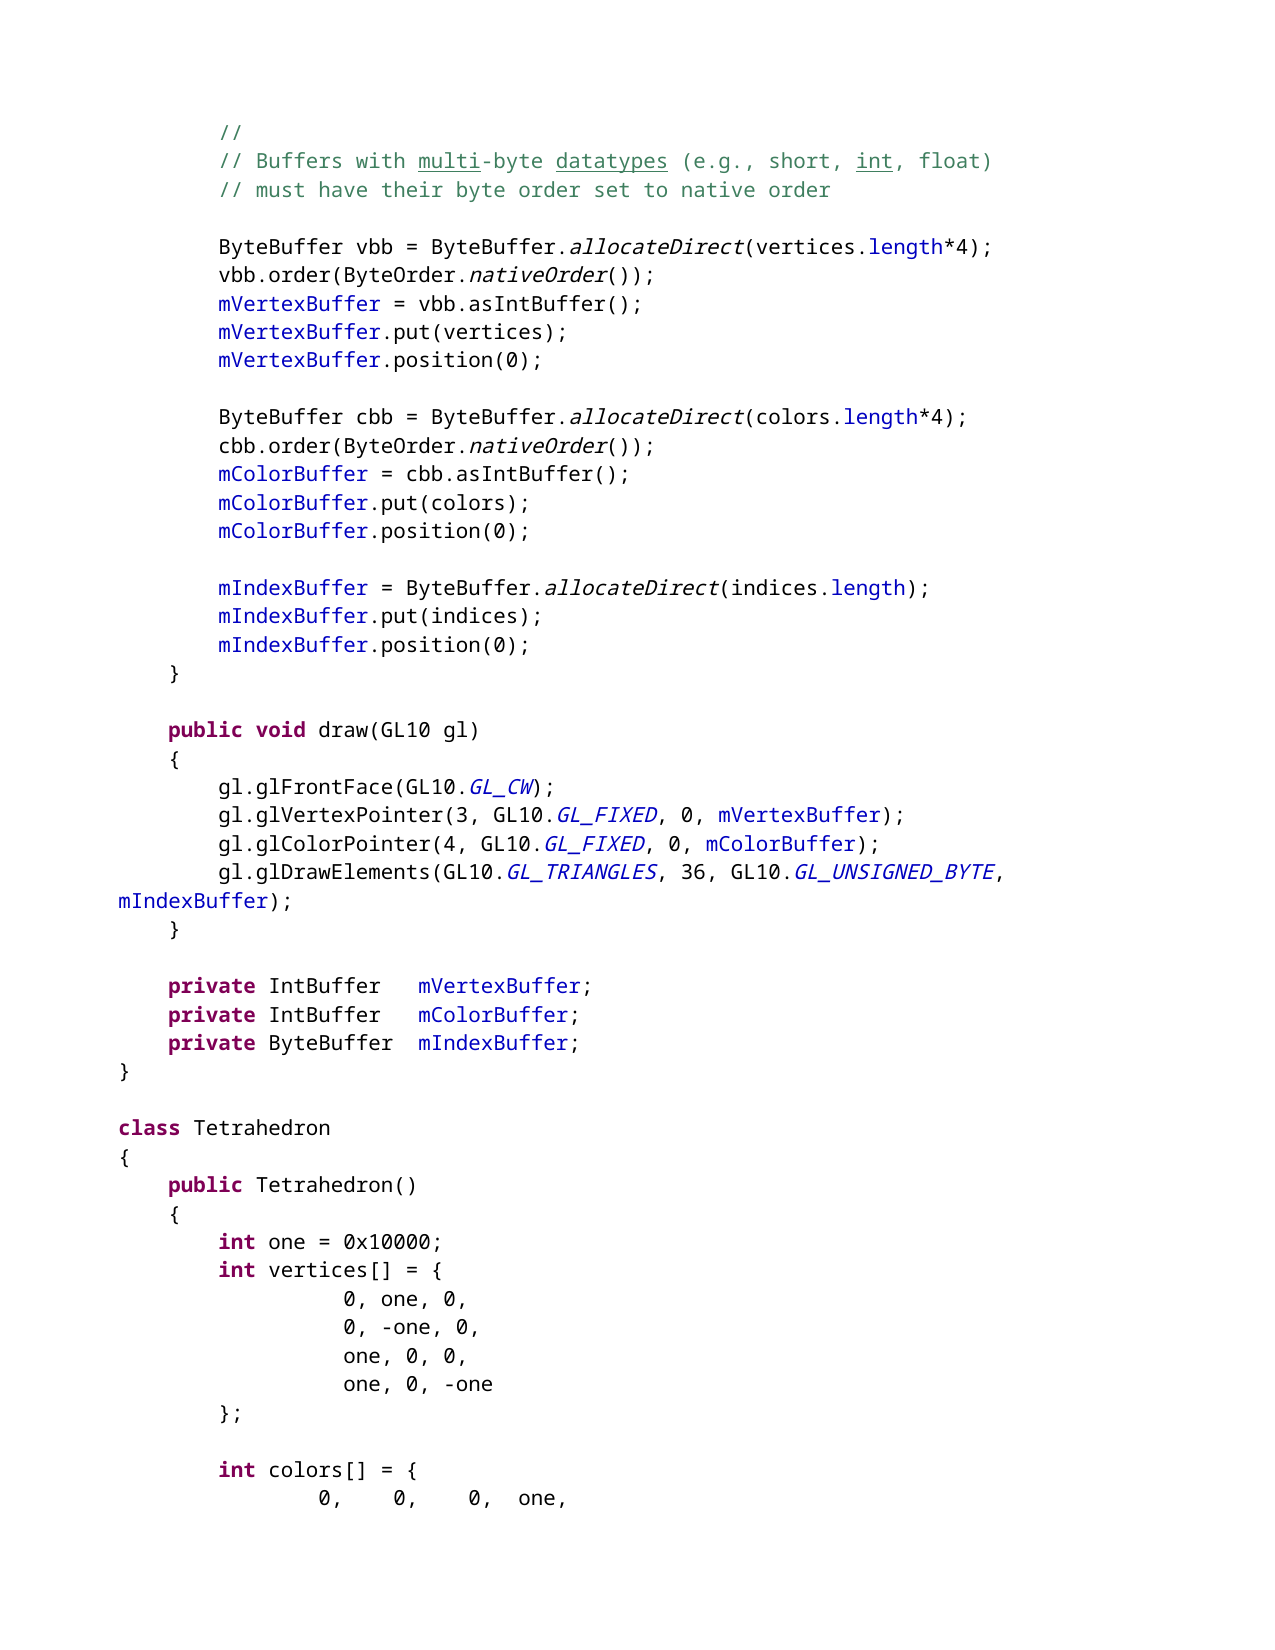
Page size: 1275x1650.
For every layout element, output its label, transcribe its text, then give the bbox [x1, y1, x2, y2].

text class Tetrahedron [118, 1113, 1157, 1142]
text // must have their byte order set to native order [118, 175, 1157, 203]
text 0, -one, 0, [118, 1312, 1157, 1341]
text mIndexBuffer.put(indices); [118, 602, 1157, 630]
text mVertexBuffer = vbb.asIntBuffer(); [118, 289, 1157, 317]
text } [118, 914, 1157, 943]
text gl.glVertexPointer(3, GL10.GL_FIXED, 0, mVertexBuffer); [118, 801, 1157, 829]
text private IntBuffer mColorBuffer; [118, 1000, 1157, 1028]
text int one = 0x10000; [118, 1227, 1157, 1256]
text public Tetrahedron() [118, 1170, 1157, 1199]
text public void draw(GL10 gl) [118, 715, 1157, 744]
text { [118, 1142, 1157, 1170]
text gl.glFrontFace(GL10.GL_CW); [118, 772, 1157, 801]
text one, 0, -one [118, 1369, 1157, 1398]
text mIndexBuffer = ByteBuffer.allocateDirect(indices.length); [118, 573, 1157, 602]
text vbb.order(ByteOrder.nativeOrder()); [118, 260, 1157, 289]
text private ByteBuffer mIndexBuffer; [118, 1028, 1157, 1057]
text } [118, 658, 1157, 687]
text 0, one, 0, [118, 1284, 1157, 1312]
text int vertices[] = { [118, 1256, 1157, 1284]
text gl.glDrawElements(GL10.GL_TRIANGLES, 36, GL10.GL_UNSIGNED_BYTE, mIndexBuffer); [118, 857, 1157, 914]
text gl.glColorPointer(4, GL10.GL_FIXED, 0, mColorBuffer); [118, 829, 1157, 857]
text mColorBuffer = cbb.asIntBuffer(); [118, 459, 1157, 488]
text ByteBuffer cbb = ByteBuffer.allocateDirect(colors.length*4); [118, 402, 1157, 431]
text 0, 0, 0, one, [118, 1483, 1157, 1512]
text mVertexBuffer.position(0); [118, 346, 1157, 374]
text { [118, 744, 1157, 772]
text cbb.order(ByteOrder.nativeOrder()); [118, 431, 1157, 459]
text // Buffers with multi-byte datatypes (e.g., short, int, float) [118, 147, 1157, 175]
text } [118, 1057, 1157, 1085]
text mColorBuffer.position(0); [118, 516, 1157, 545]
text mColorBuffer.put(colors); [118, 488, 1157, 516]
text private IntBuffer mVertexBuffer; [118, 971, 1157, 1000]
text int colors[] = { [118, 1455, 1157, 1483]
text ByteBuffer vbb = ByteBuffer.allocateDirect(vertices.length*4); [118, 232, 1157, 260]
text { [118, 1199, 1157, 1227]
text mVertexBuffer.put(vertices); [118, 317, 1157, 346]
text one, 0, 0, [118, 1341, 1157, 1369]
text }; [118, 1398, 1157, 1426]
text mIndexBuffer.position(0); [118, 630, 1157, 658]
text // [118, 118, 1157, 147]
